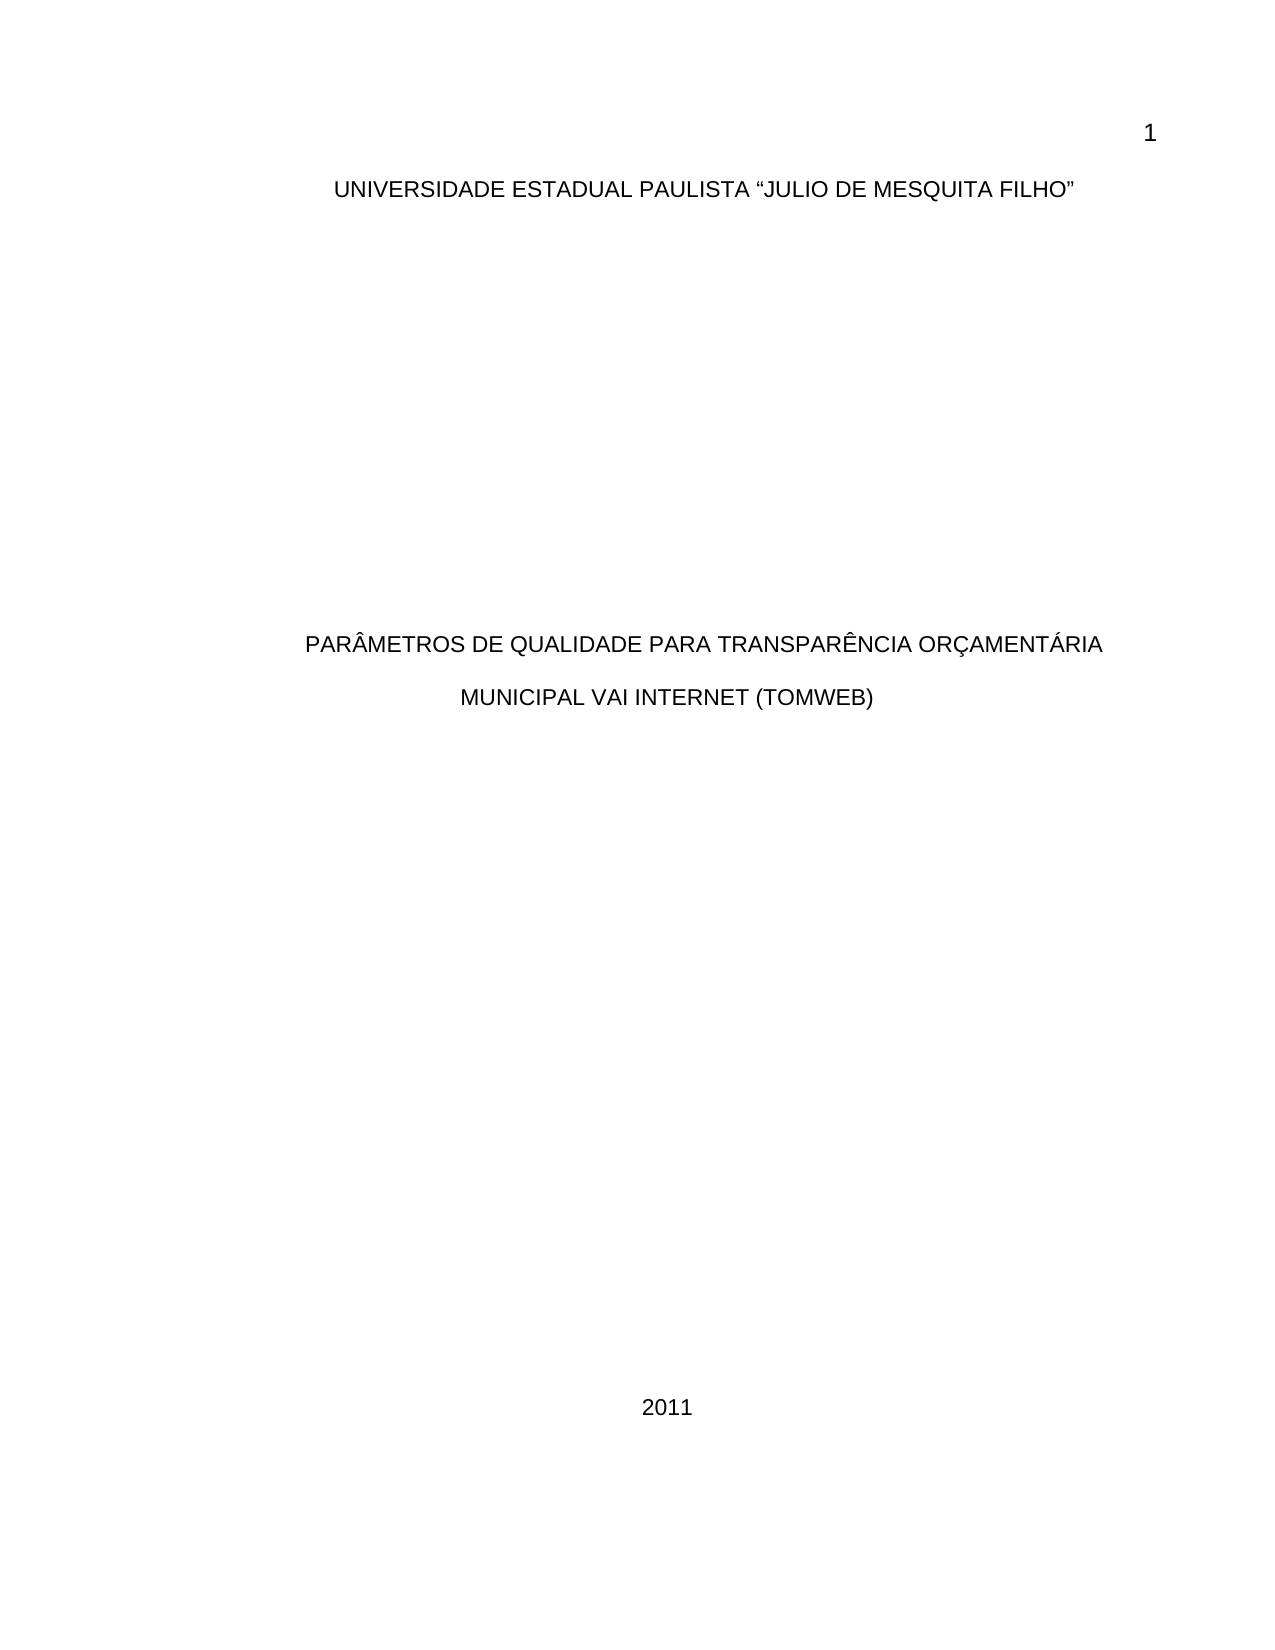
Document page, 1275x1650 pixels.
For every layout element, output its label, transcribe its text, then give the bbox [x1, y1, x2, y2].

text PARÂMETROS DE QUALIDADE PARA TRANSPARÊNCIA ORÇAMENTÁRIA MUNICIPAL VAI INTERNET (TOMWEB) [177, 631, 1157, 710]
subtitle 2011 [177, 1393, 1157, 1420]
text UNIVERSIDADE ESTADUAL PAULISTA “JULIO DE MESQUITA FILHO” [177, 176, 1157, 202]
